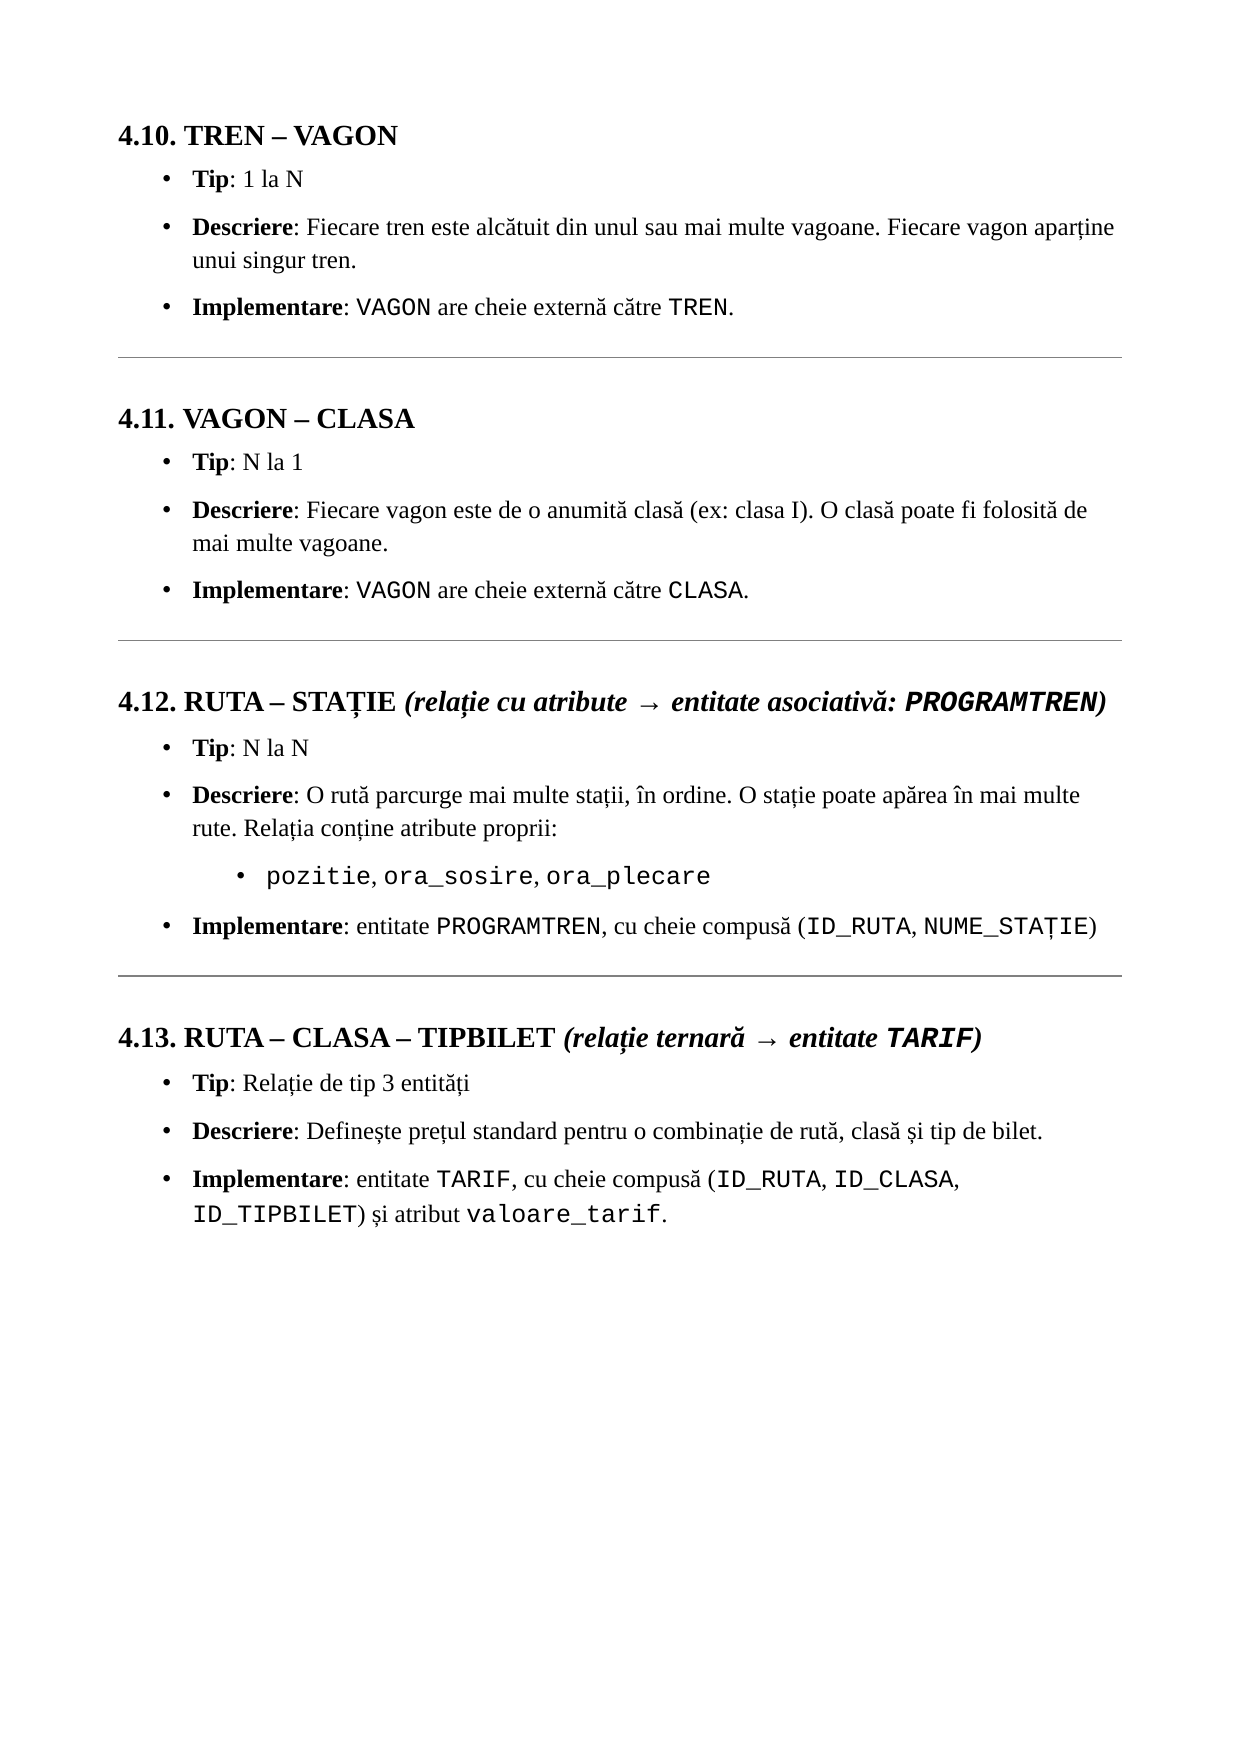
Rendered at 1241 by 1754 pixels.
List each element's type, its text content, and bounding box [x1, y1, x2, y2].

subtitle 4.12. RUTA – STAȚIE (relație cu atribute → entitate asociativă: PROGRAMTREN) [118, 684, 1122, 720]
list Descriere: O rută parcurge mai multe stații, în ordine. O stație poate apărea în mai multe rute. Relația conține atribute proprii: [162, 781, 1122, 842]
list Implementare: VAGON are cheie externă către CLASA. [162, 576, 1122, 606]
list Implementare: entitate TARIF, cu cheie compusă (ID_RUTA, ID_CLASA, ID_TIPBILET) și atribut valoare_tarif. [162, 1164, 1122, 1230]
list Tip: 1 la N [162, 164, 1122, 193]
subtitle 4.11. VAGON – CLASA [118, 401, 1122, 435]
list Implementare: entitate PROGRAMTREN, cu cheie compusă (ID_RUTA, NUME_STAȚIE) [162, 911, 1122, 942]
list Descriere: Fiecare vagon este de o anumită clasă (ex: clasa I). O clasă poate fi folosită de mai multe vagoane. [162, 495, 1122, 557]
list pozitie, ora_sosire, ora_plecare [236, 861, 1122, 892]
list Descriere: Fiecare tren este alcătuit din unul sau mai multe vagoane. Fiecare vagon aparține unui singur tren. [162, 212, 1122, 273]
list Tip: N la N [162, 733, 1122, 762]
subtitle 4.10. TREN – VAGON [118, 118, 1122, 152]
subtitle 4.13. RUTA – CLASA – TIPBILET (relație ternară → entitate TARIF) [118, 1020, 1122, 1056]
list Tip: Relație de tip 3 entități [162, 1068, 1122, 1097]
list Descriere: Definește prețul standard pentru o combinație de rută, clasă și tip de bilet. [162, 1116, 1122, 1145]
list Tip: N la 1 [162, 447, 1122, 476]
list Implementare: VAGON are cheie externă către TREN. [162, 292, 1122, 323]
